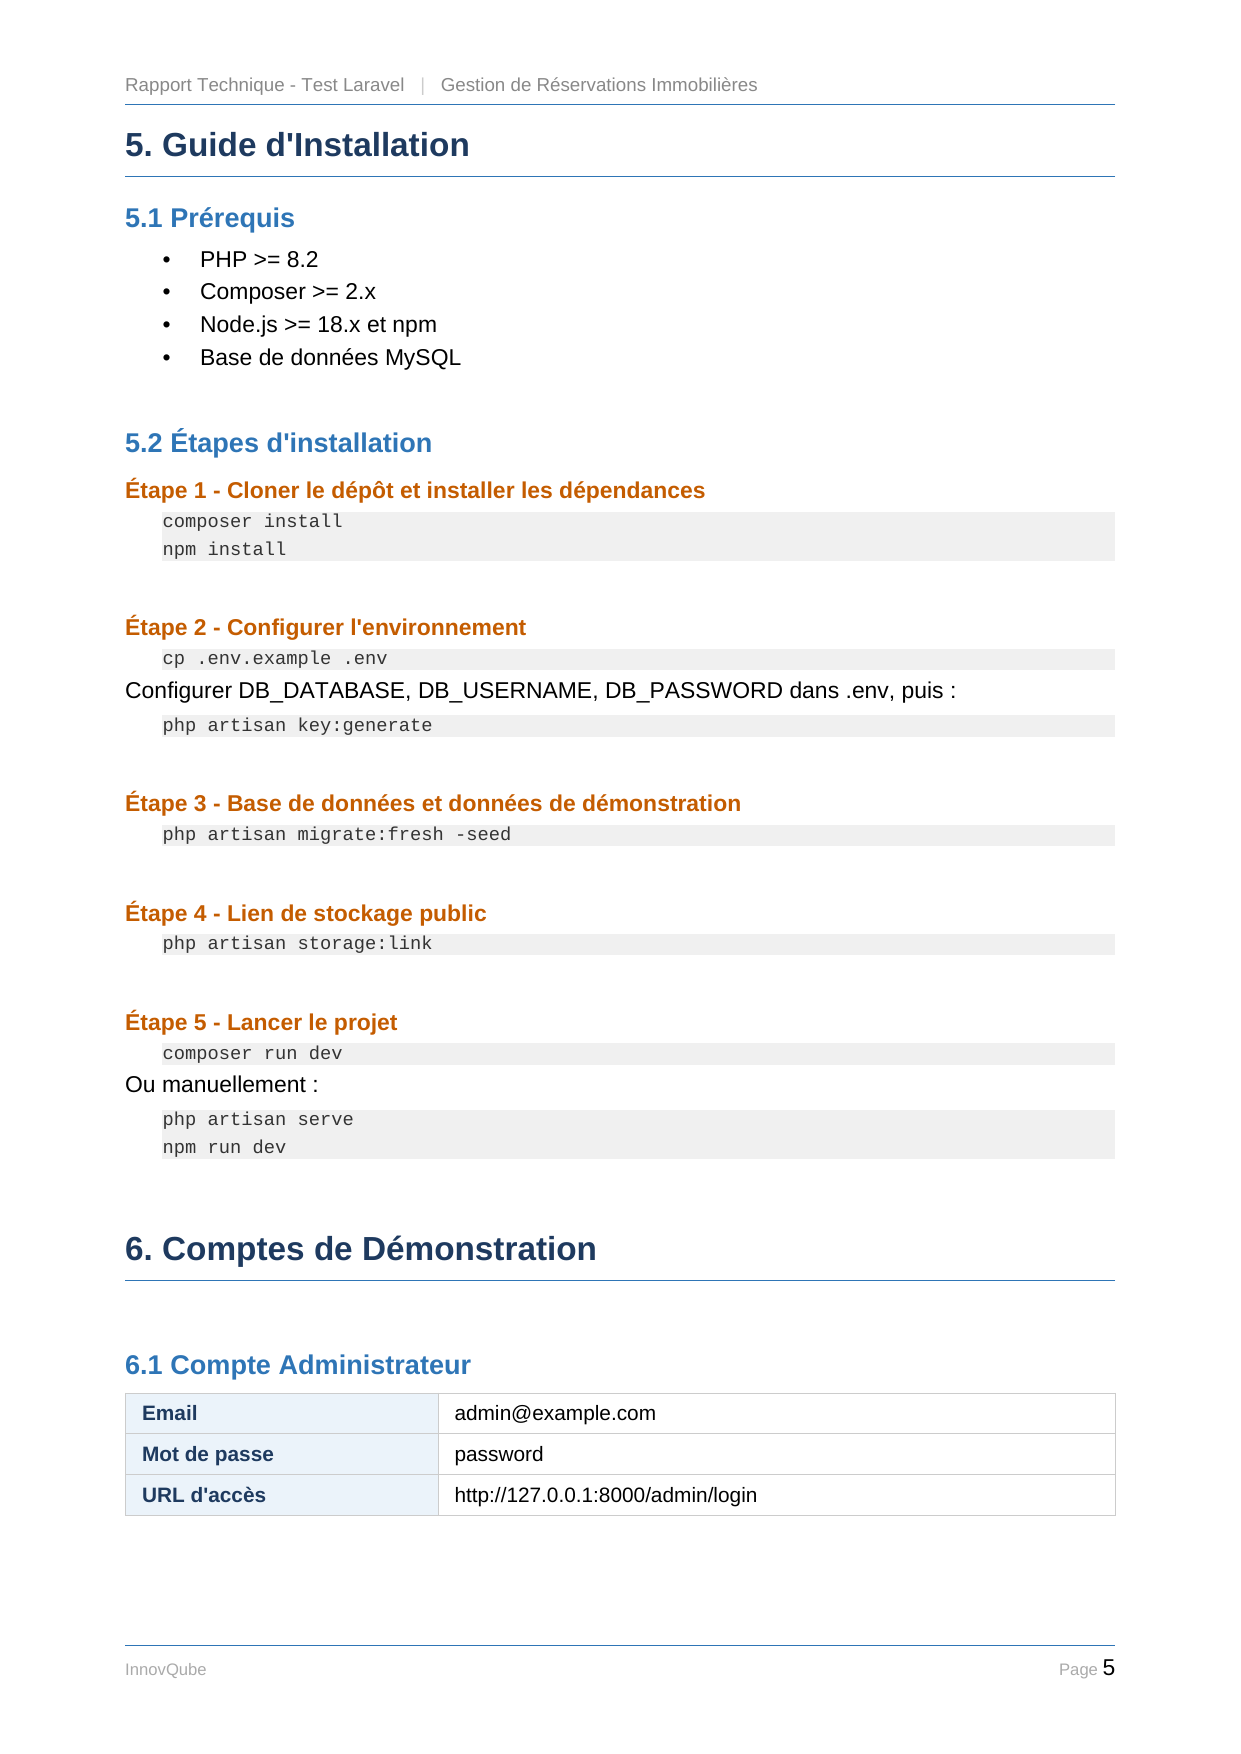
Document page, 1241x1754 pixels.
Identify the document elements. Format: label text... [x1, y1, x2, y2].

text php artisan migrate:fresh -seed [162, 825, 1115, 846]
text composer install [162, 512, 1115, 533]
subtitle Étape 4 - Lien de stockage public [125, 899, 1115, 926]
text php artisan serve [162, 1110, 1115, 1131]
text composer run dev [162, 1043, 1115, 1065]
subtitle Étape 5 - Lancer le projet [125, 1009, 1115, 1035]
list Base de données MySQL [162, 343, 1115, 370]
text npm install [162, 540, 1115, 561]
table_cell password [439, 1434, 1115, 1474]
subtitle Étape 3 - Base de données et données de démonstration [125, 790, 1115, 816]
subtitle Étape 2 - Configurer l'environnement [125, 614, 1115, 641]
table_header Email [126, 1394, 438, 1433]
list PHP >= 8.2 [162, 246, 1115, 272]
subtitle 5.1 Prérequis [125, 202, 1115, 233]
list Node.js >= 18.x et npm [162, 311, 1115, 337]
text php artisan key:generate [162, 715, 1115, 737]
subtitle 6. Comptes de Démonstration [125, 1229, 1115, 1280]
table_cell Mot de passe [126, 1434, 438, 1474]
subtitle 5.2 Étapes d'installation [125, 427, 1115, 459]
text php artisan storage:link [162, 934, 1115, 955]
subtitle Étape 1 - Cloner le dépôt et installer les dépendances [125, 477, 1115, 504]
subtitle 5. Guide d'Installation [125, 125, 1115, 176]
text cp .env.example .env [162, 649, 1115, 670]
text Configurer DB_DATABASE, DB_USERNAME, DB_PASSWORD dans .env, puis : [125, 677, 1115, 703]
table_cell http://127.0.0.1:8000/admin/login [439, 1475, 1115, 1515]
list Composer >= 2.x [162, 278, 1115, 305]
table_header admin@example.com [439, 1394, 1115, 1433]
text Ou manuellement : [125, 1071, 1115, 1097]
subtitle 6.1 Compte Administrateur [125, 1349, 1115, 1380]
table_cell URL d'accès [126, 1475, 438, 1515]
text npm run dev [162, 1137, 1115, 1159]
